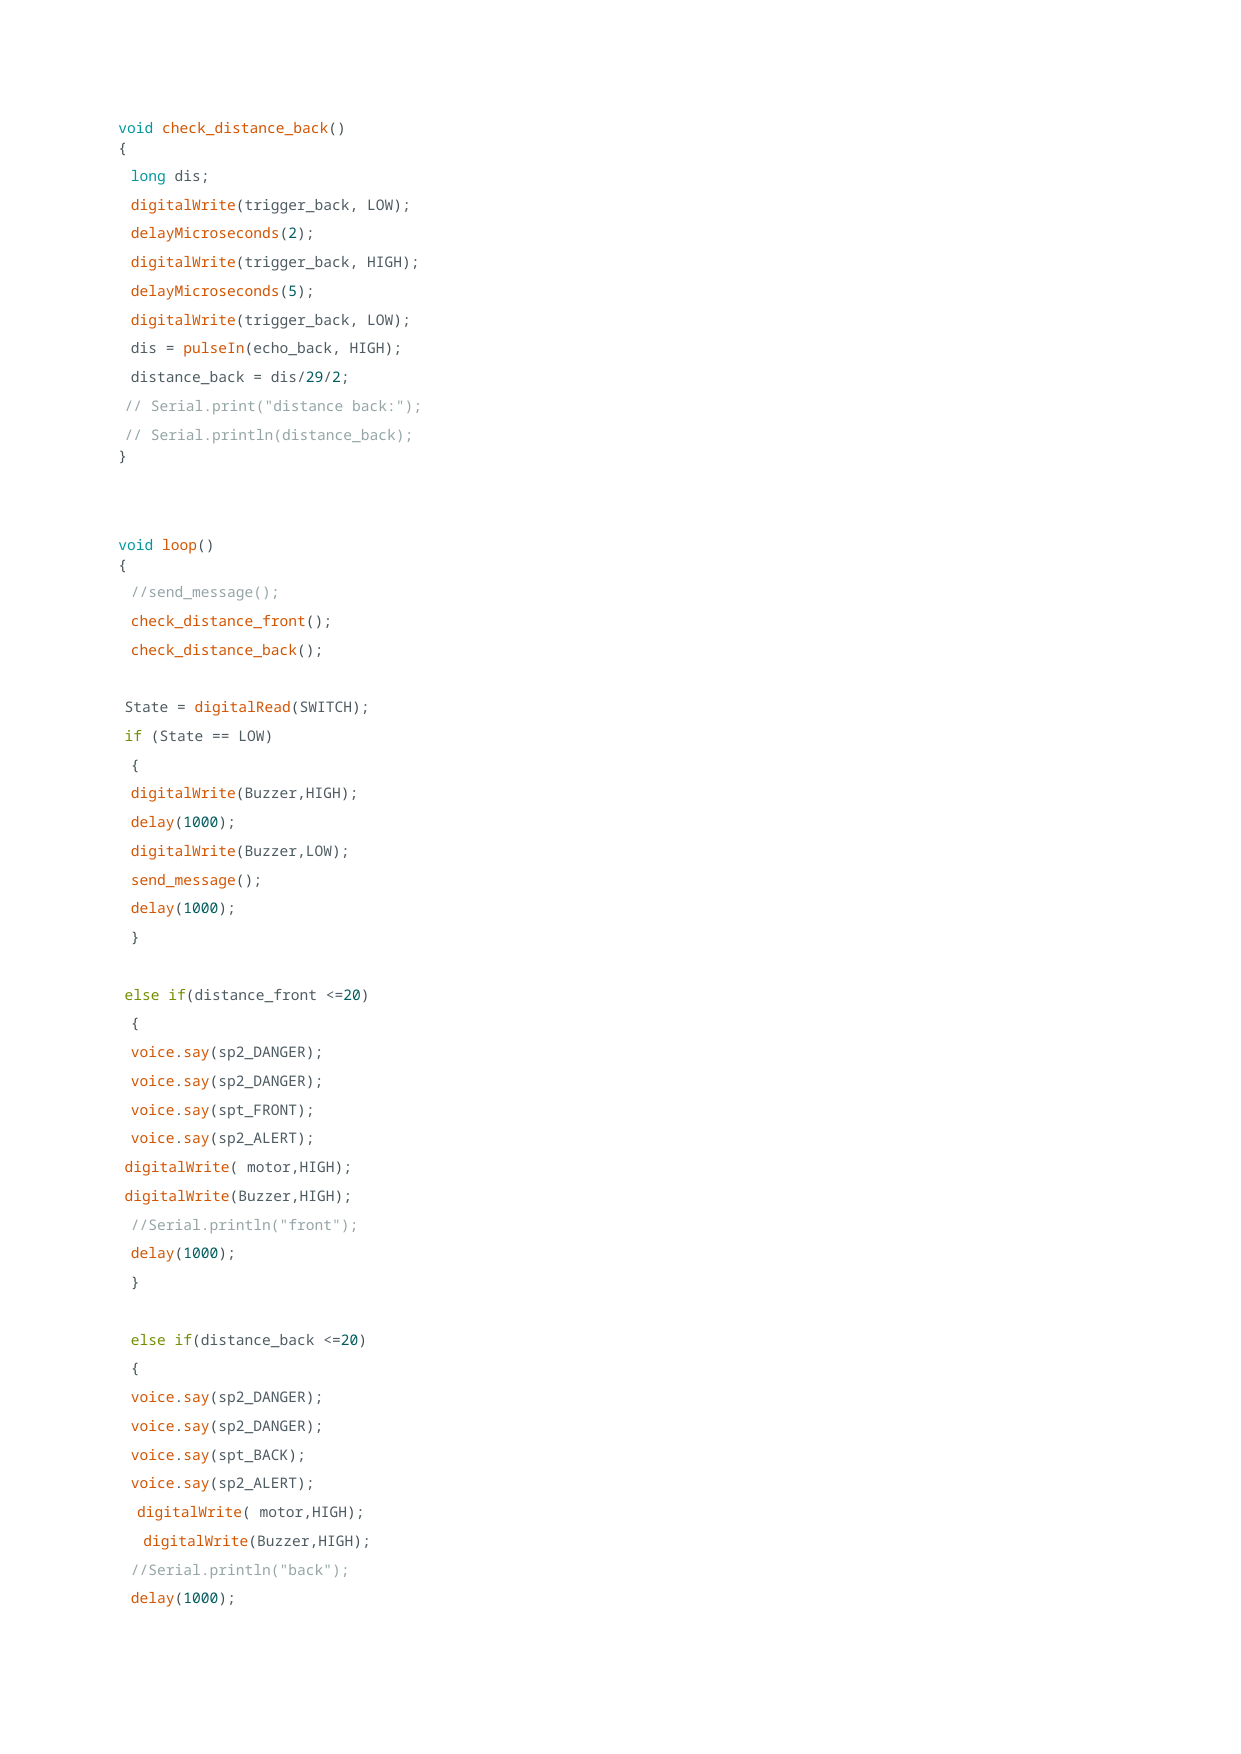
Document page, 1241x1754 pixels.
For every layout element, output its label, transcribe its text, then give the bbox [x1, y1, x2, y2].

text //Serial.println("back"); [118, 1552, 1122, 1581]
text voice.say(sp2_DANGER); [118, 1408, 1122, 1437]
text check_distance_front(); [118, 603, 1122, 632]
text delay(1000); [118, 891, 1122, 919]
text digitalWrite( motor,HIGH); [118, 1494, 1122, 1523]
text State = digitalRead(SWITCH); [118, 689, 1122, 718]
text { [118, 747, 1122, 776]
text //send_message(); [118, 574, 1122, 603]
text digitalWrite(trigger_back, LOW); [118, 187, 1122, 215]
text { [118, 1351, 1122, 1379]
text digitalWrite(Buzzer,HIGH); [118, 1523, 1122, 1552]
text dis = pulseIn(echo_back, HIGH); [118, 330, 1122, 359]
text digitalWrite(Buzzer,HIGH); [118, 1178, 1122, 1207]
text voice.say(sp2_ALERT); [118, 1121, 1122, 1149]
text digitalWrite( motor,HIGH); [118, 1149, 1122, 1178]
text check_distance_back(); [118, 632, 1122, 661]
text //Serial.println("front"); [118, 1207, 1122, 1236]
text distance_back = dis/29/2; [118, 359, 1122, 388]
text else if(distance_back <=20) [118, 1322, 1122, 1351]
text } [118, 919, 1122, 948]
text digitalWrite(Buzzer,HIGH); [118, 776, 1122, 804]
text voice.say(sp2_DANGER); [118, 1034, 1122, 1063]
text voice.say(spt_FRONT); [118, 1092, 1122, 1121]
text else if(distance_front <=20) [118, 977, 1122, 1006]
text void check_distance_back() [118, 118, 1122, 138]
text if (State == LOW) [118, 718, 1122, 747]
text voice.say(sp2_DANGER); [118, 1379, 1122, 1408]
text voice.say(spt_BACK); [118, 1437, 1122, 1466]
text digitalWrite(trigger_back, HIGH); [118, 244, 1122, 273]
text void loop() [118, 534, 1122, 554]
text digitalWrite(Buzzer,LOW); [118, 833, 1122, 862]
text { [118, 554, 1122, 574]
text delay(1000); [118, 1236, 1122, 1264]
text voice.say(sp2_ALERT); [118, 1466, 1122, 1494]
text delay(1000); [118, 1581, 1122, 1609]
text digitalWrite(trigger_back, LOW); [118, 302, 1122, 330]
text // Serial.println(distance_back); [118, 417, 1122, 445]
text send_message(); [118, 862, 1122, 891]
text // Serial.print("distance back:"); [118, 388, 1122, 417]
text long dis; [118, 158, 1122, 187]
text delay(1000); [118, 804, 1122, 833]
text { [118, 138, 1122, 158]
text delayMicroseconds(5); [118, 273, 1122, 302]
text { [118, 1006, 1122, 1034]
text } [118, 1264, 1122, 1293]
text voice.say(sp2_DANGER); [118, 1063, 1122, 1092]
text } [118, 445, 1122, 465]
text delayMicroseconds(2); [118, 215, 1122, 244]
